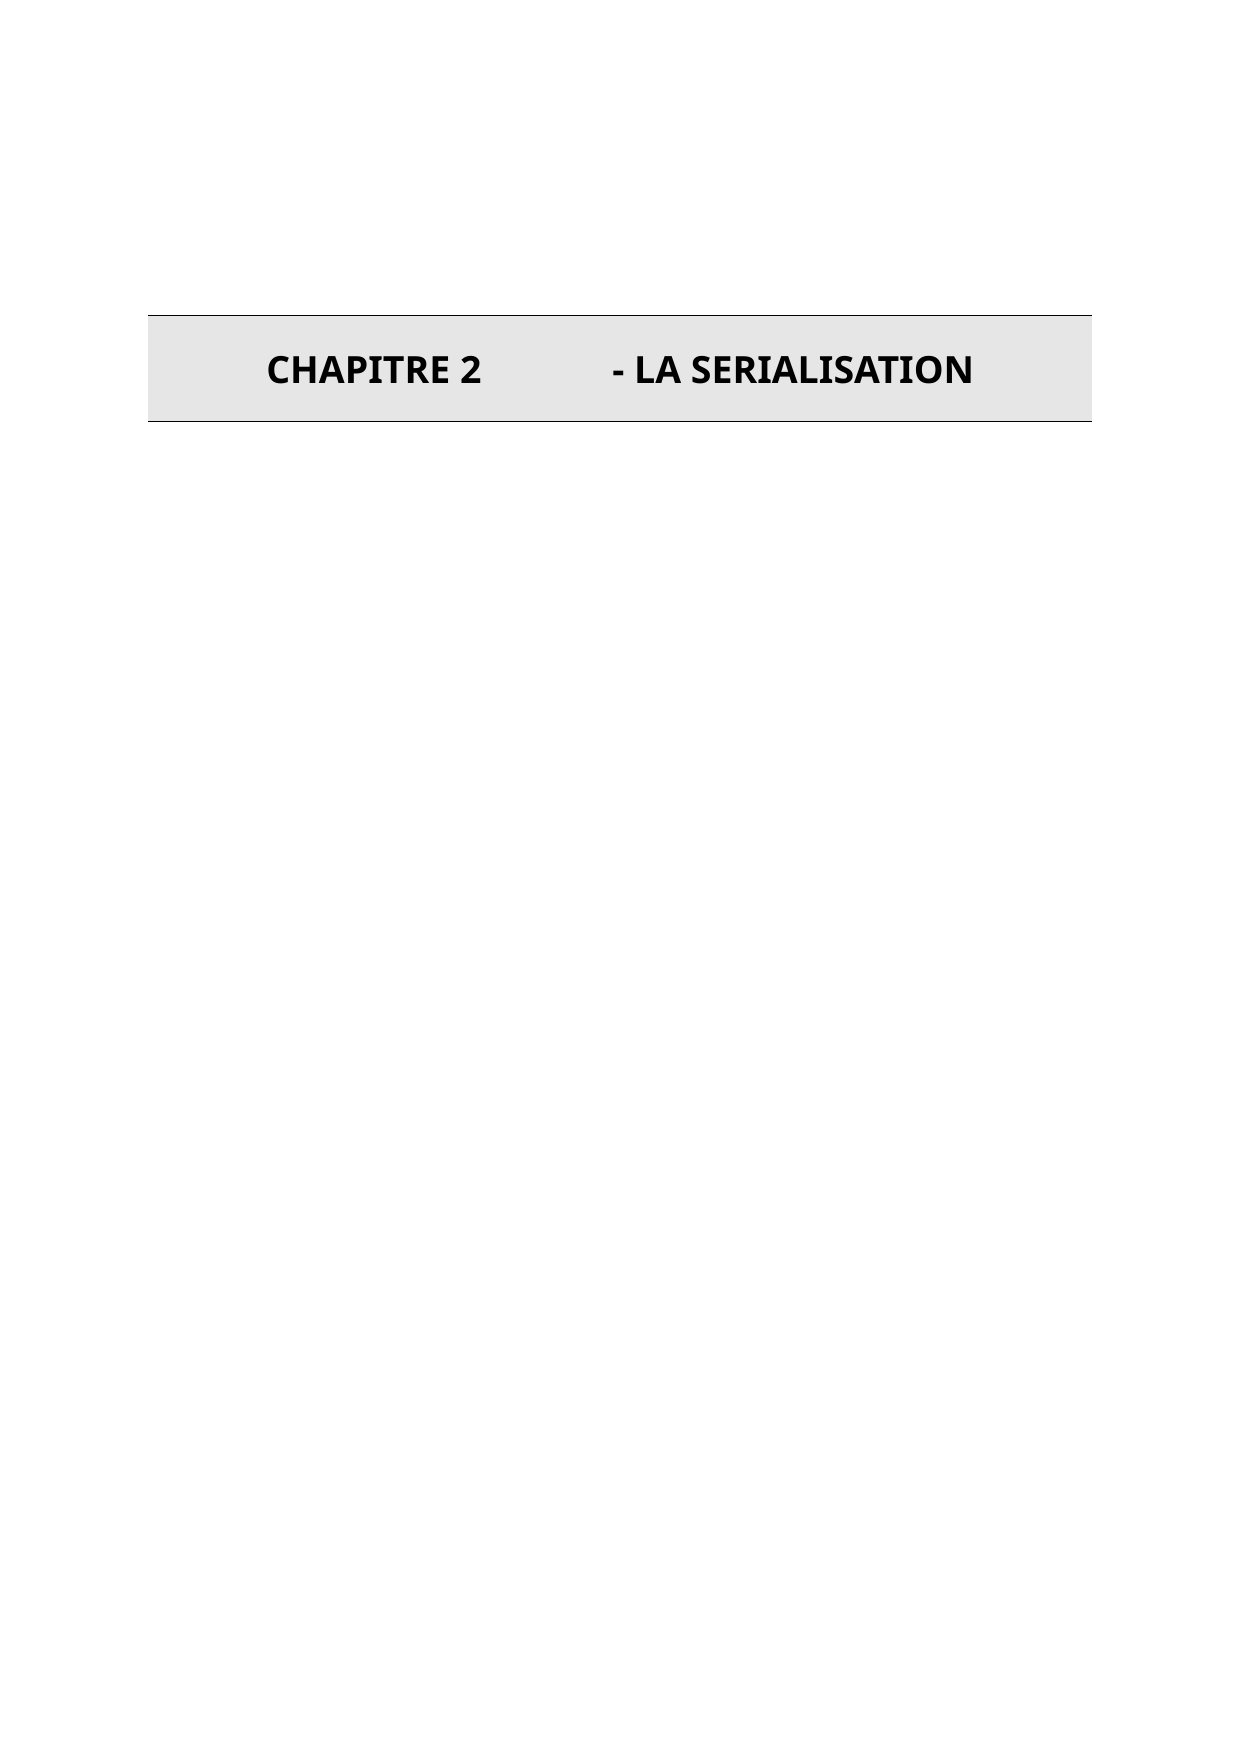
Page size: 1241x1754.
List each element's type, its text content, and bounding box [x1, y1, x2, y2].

subtitle - LA SERIALISATION [148, 316, 1092, 421]
